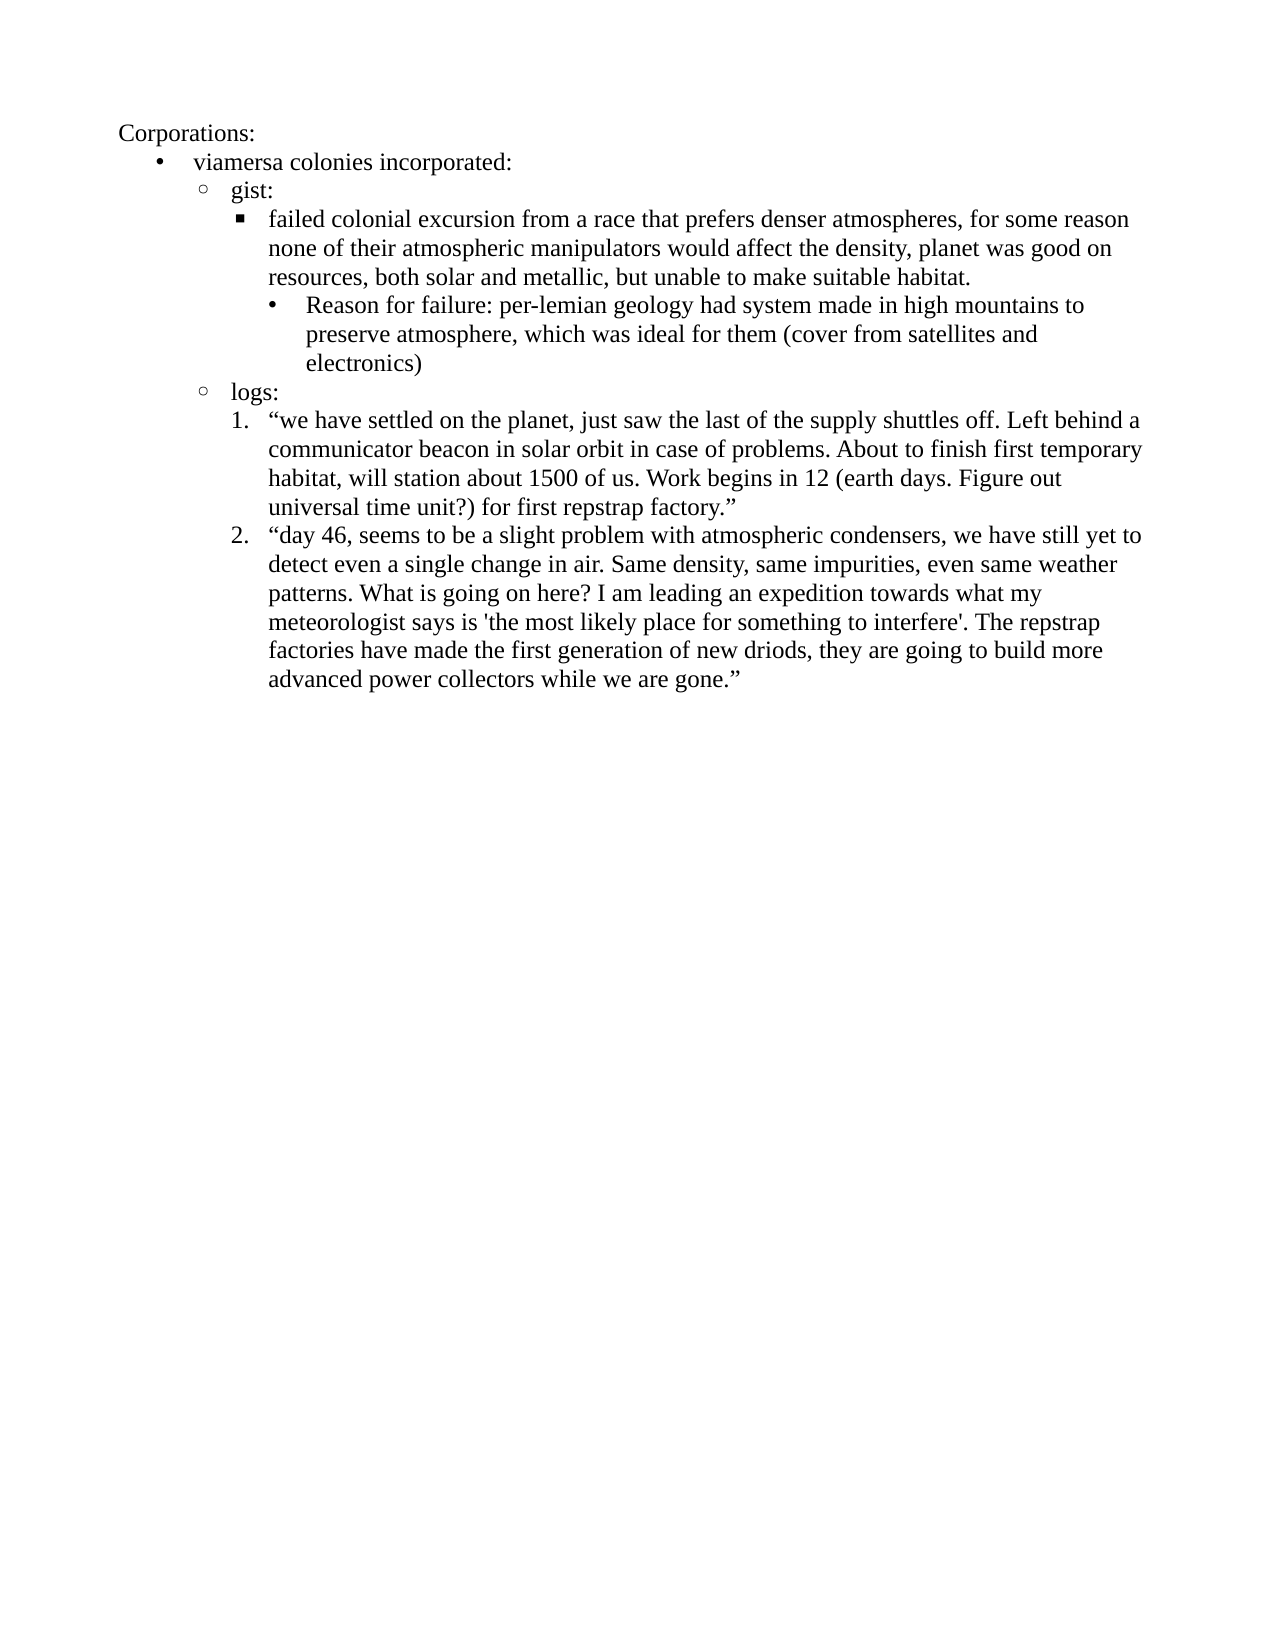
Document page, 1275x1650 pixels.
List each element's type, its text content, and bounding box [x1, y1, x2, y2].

list failed colonial excursion from a race that prefers denser atmospheres, for some reason none of their atmospheric manipulators would affect the density, planet was good on resources, both solar and metallic, but unable to make suitable habitat. [231, 204, 1157, 291]
list gist: [193, 176, 1157, 204]
list “we have settled on the planet, just saw the last of the supply shuttles off. Left behind a communicator beacon in solar orbit in case of problems. About to finish first temporary habitat, will station about 1500 of us. Work begins in 12 (earth days. Figure out universal time unit?) for first repstrap factory.” [231, 406, 1157, 521]
list viamersa colonies incorporated: [156, 147, 1157, 176]
list Reason for failure: per-lemian geology had system made in high mountains to preserve atmosphere, which was ideal for them (cover from satellites and electronics) [268, 291, 1157, 377]
text Corporations: [118, 118, 1157, 147]
list logs: [193, 377, 1157, 406]
list “day 46, seems to be a slight problem with atmospheric condensers, we have still yet to detect even a single change in air. Same density, same impurities, even same weather patterns. What is going on here? I am leading an expedition towards what my meteorologist says is 'the most likely place for something to interfere'. The repstrap factories have made the first generation of new driods, they are going to build more advanced power collectors while we are gone.” [231, 521, 1157, 693]
